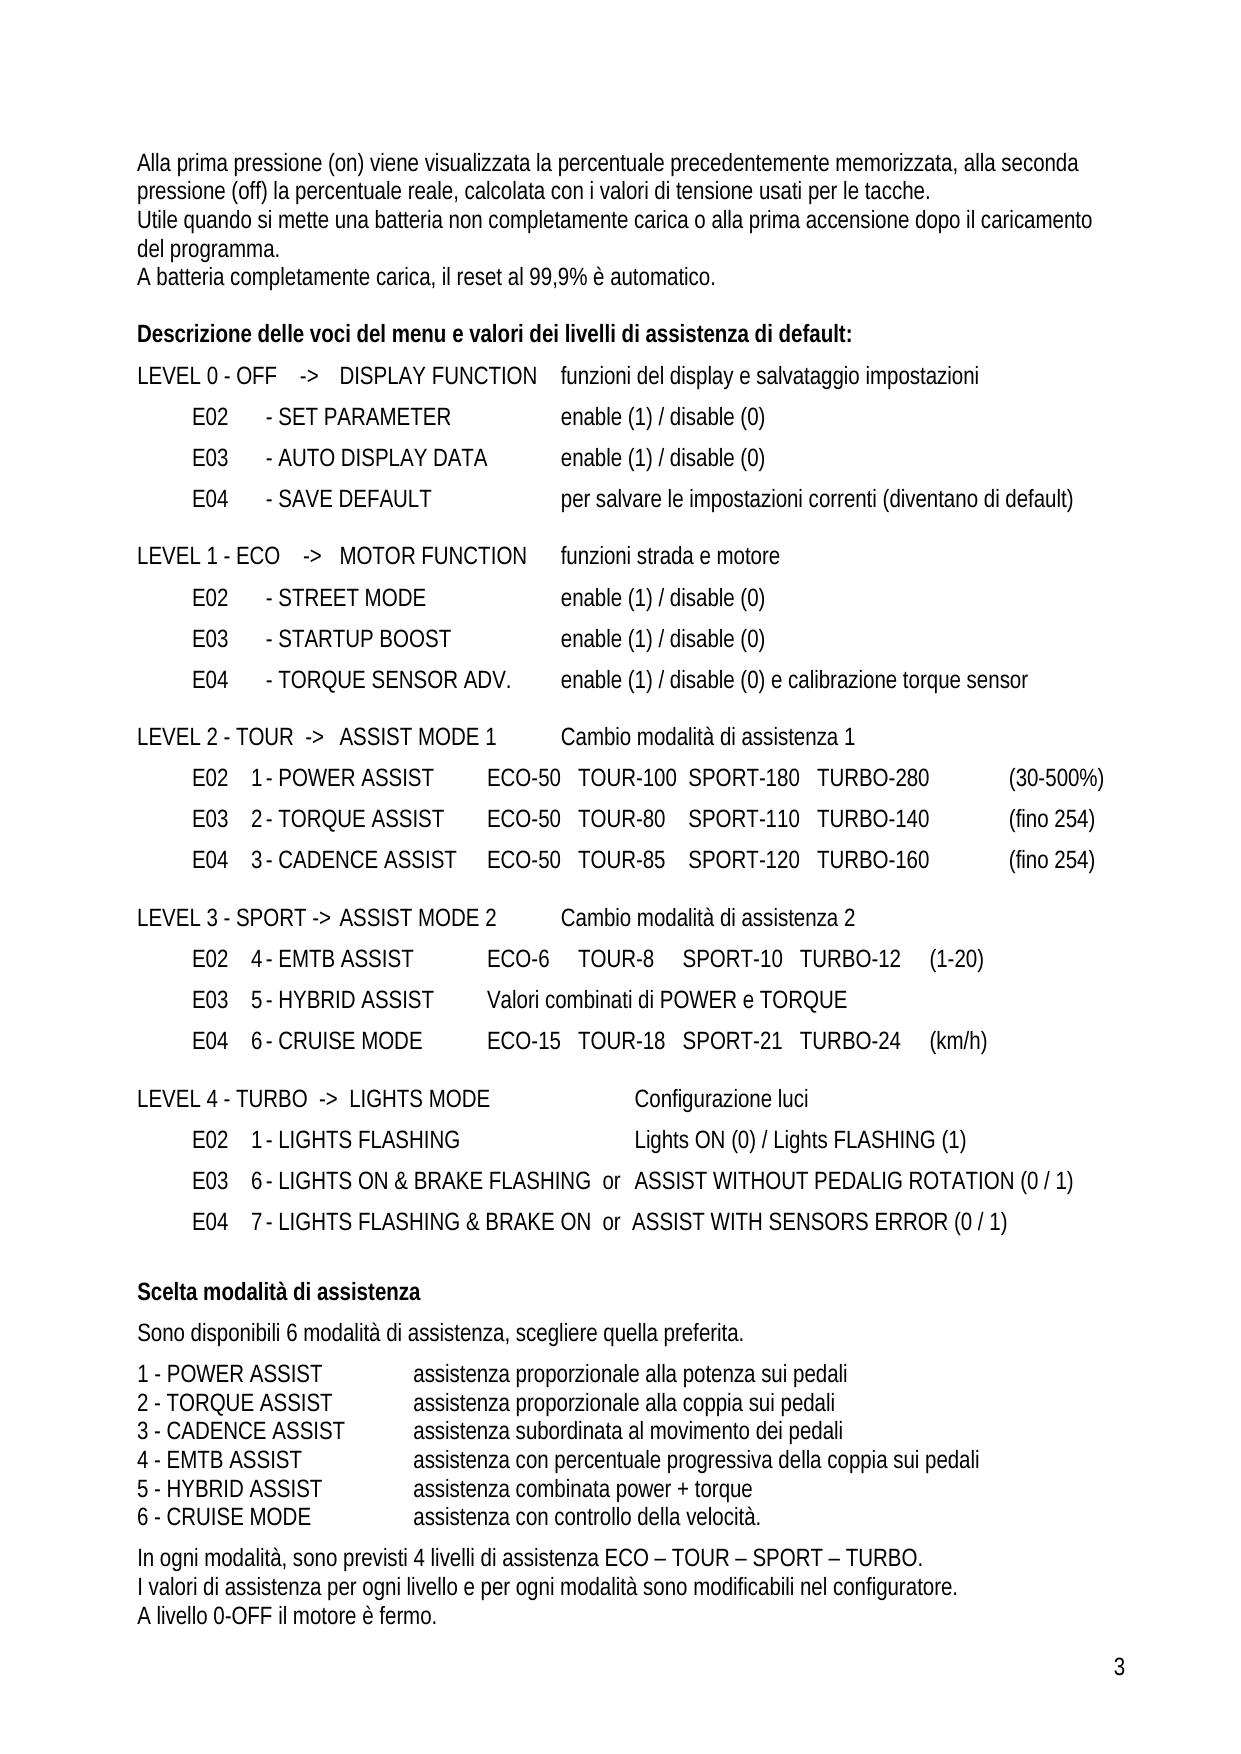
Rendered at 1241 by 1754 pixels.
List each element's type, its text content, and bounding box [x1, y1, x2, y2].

text E04 7 - LIGHTS FLASHING & BRAKE ON or ASSIST WITH SENSORS ERROR (0 / 1) [137, 1207, 1125, 1236]
text E03 - AUTO DISPLAY DATA enable (1) / disable (0) [137, 443, 1125, 472]
text 6 - CRUISE MODE assistenza con controllo della velocità. [137, 1502, 1125, 1531]
text E03 - STARTUP BOOST enable (1) / disable (0) [137, 624, 1125, 652]
text 1 - POWER ASSIST assistenza proporzionale alla potenza sui pedali [137, 1359, 1125, 1388]
text Descrizione delle voci del menu e valori dei livelli di assistenza di default: [137, 319, 1125, 348]
text Sono disponibili 6 modalità di assistenza, scegliere quella preferita. [137, 1318, 1125, 1347]
text E04 - SAVE DEFAULT per salvare le impostazioni correnti (diventano di default) [137, 484, 1125, 513]
text E03 2 - TORQUE ASSIST ECO-50 TOUR-80 SPORT-110 TURBO-140 (fino 254) [137, 804, 1125, 833]
text E02 - STREET MODE enable (1) / disable (0) [137, 582, 1125, 611]
text Scelta modalità di assistenza [137, 1277, 1125, 1305]
text 3 - CADENCE ASSIST assistenza subordinata al movimento dei pedali [137, 1416, 1125, 1445]
text E02 1 - LIGHTS FLASHING Lights ON (0) / Lights FLASHING (1) [137, 1125, 1125, 1153]
text LEVEL 2 - TOUR -> ASSIST MODE 1 Cambio modalità di assistenza 1 [137, 722, 1125, 751]
text E02 - SET PARAMETER enable (1) / disable (0) [137, 402, 1125, 430]
text A livello 0-OFF il motore è fermo. [137, 1601, 1125, 1629]
text LEVEL 0 - OFF -> DISPLAY FUNCTION funzioni del display e salvataggio impostazioni [137, 361, 1125, 389]
text E02 1 - POWER ASSIST ECO-50 TOUR-100 SPORT-180 TURBO-280 (30-500%) [137, 763, 1125, 792]
text E03 5 - HYBRID ASSIST Valori combinati di POWER e TORQUE [137, 985, 1125, 1014]
text E04 6 - CRUISE MODE ECO-15 TOUR-18 SPORT-21 TURBO-24 (km/h) [137, 1026, 1125, 1055]
text A batteria completamente carica, il reset al 99,9% è automatico. [137, 262, 1125, 291]
text 2 - TORQUE ASSIST assistenza proporzionale alla coppia sui pedali [137, 1388, 1125, 1416]
text LEVEL 4 - TURBO -> LIGHTS MODE Configurazione luci [137, 1083, 1125, 1112]
text Alla prima pressione (on) viene visualizzata la percentuale precedentemente memorizzata, alla seconda pressione (off) la percentuale reale, calcolata con i valori di tensione usati per le tacche. [137, 148, 1125, 205]
text E03 6 - LIGHTS ON & BRAKE FLASHING or ASSIST WITHOUT PEDALIG ROTATION (0 / 1) [137, 1166, 1125, 1194]
text E04 3 - CADENCE ASSIST ECO-50 TOUR-85 SPORT-120 TURBO-160 (fino 254) [137, 846, 1125, 874]
text In ogni modalità, sono previsti 4 livelli di assistenza ECO – TOUR – SPORT – TURBO. [137, 1543, 1125, 1572]
text I valori di assistenza per ogni livello e per ogni modalità sono modificabili nel configuratore. [137, 1572, 1125, 1601]
text Utile quando si mette una batteria non completamente carica o alla prima accensione dopo il caricamento del programma. [137, 205, 1125, 262]
text LEVEL 1 - ECO -> MOTOR FUNCTION funzioni strada e motore [137, 541, 1125, 570]
text 4 - EMTB ASSIST assistenza con percentuale progressiva della coppia sui pedali [137, 1445, 1125, 1474]
text E02 4 - EMTB ASSIST ECO-6 TOUR-8 SPORT-10 TURBO-12 (1-20) [137, 944, 1125, 973]
text LEVEL 3 - SPORT -> ASSIST MODE 2 Cambio modalità di assistenza 2 [137, 903, 1125, 931]
text E04 - TORQUE SENSOR ADV. enable (1) / disable (0) e calibrazione torque sensor [137, 665, 1125, 693]
text 5 - HYBRID ASSIST assistenza combinata power + torque [137, 1474, 1125, 1502]
